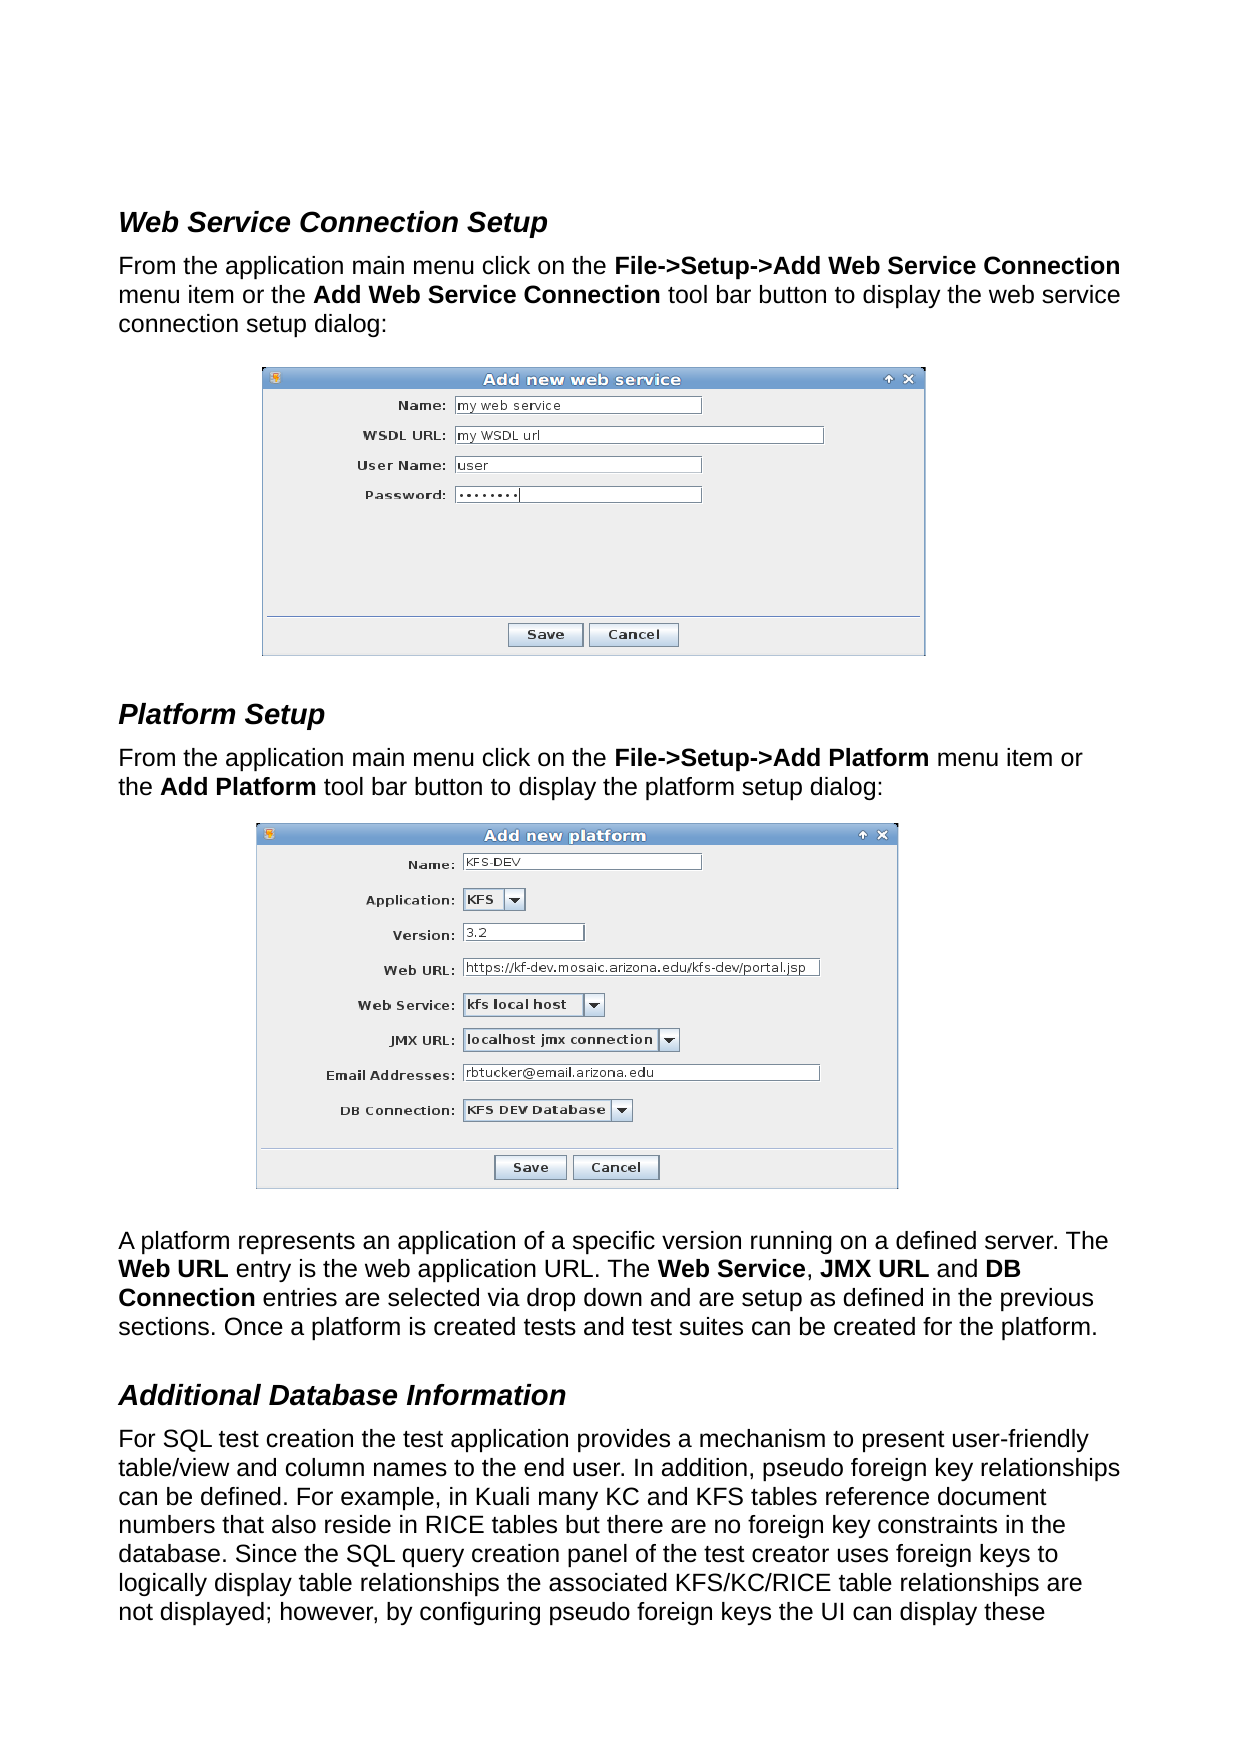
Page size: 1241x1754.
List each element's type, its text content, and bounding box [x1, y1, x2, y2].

picture [262, 367, 926, 656]
subtitle Additional Database Information [118, 1378, 1122, 1412]
subtitle Web Service Connection Setup [118, 205, 1122, 239]
text For SQL test creation the test application provides a mechanism to present user-friendly table/view and column names to the end user. In addition, pseudo foreign key relationships can be defined. For example, in Kuali many KC and KFS tables reference document numbers that also reside in RICE tables but there are no foreign key constraints in the database. Since the SQL query creation panel of the test creator uses foreign keys to logically display table relationships the associated KFS/KC/RICE table relationships are not displayed; however, by configuring pseudo foreign keys the UI can display these [118, 1424, 1122, 1626]
subtitle Platform Setup [118, 697, 1122, 731]
text From the application main menu click on the File->Setup->Add Platform menu item or the Add Platform tool bar button to display the platform setup dialog: [118, 743, 1122, 801]
text From the application main menu click on the File->Setup->Add Web Service Connection menu item or the Add Web Service Connection tool bar button to display the web service connection setup dialog: [118, 251, 1122, 337]
picture [256, 823, 899, 1189]
text A platform represents an application of a specific version running on a defined server. The Web URL entry is the web application URL. The Web Service, JMX URL and DB Connection entries are selected via drop down and are setup as defined in the previous sections. Once a platform is created tests and test suites can be created for the platform. [118, 1226, 1122, 1341]
